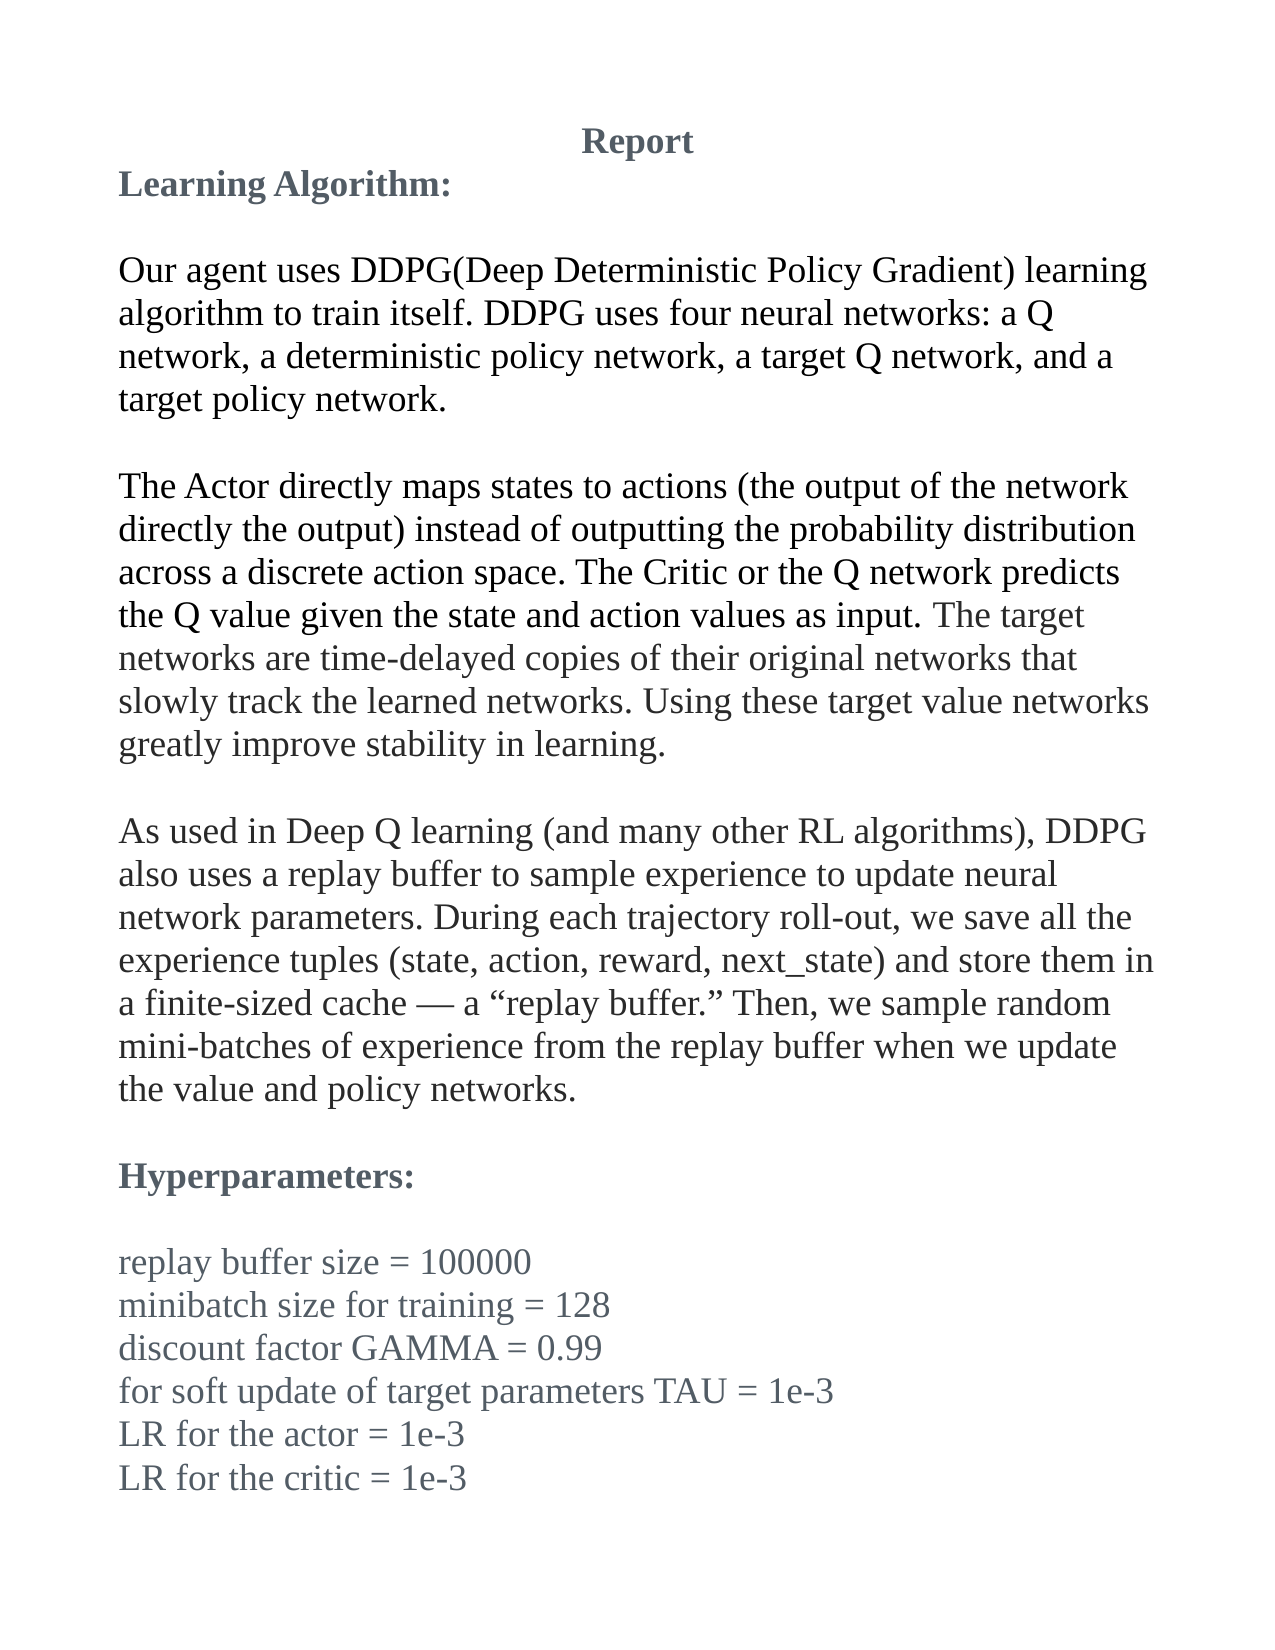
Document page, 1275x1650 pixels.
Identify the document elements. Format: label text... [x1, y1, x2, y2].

text discount factor GAMMA = 0.99 [118, 1326, 1157, 1369]
text The Actor directly maps states to actions (the output of the network directly the output) instead of outputting the probability distribution across a discrete action space. The Critic or the Q network predicts the Q value given the state and action values as input. The target networks are time-delayed copies of their original networks that slowly track the learned networks. Using these target value networks greatly improve stability in learning. [118, 463, 1157, 765]
text As used in Deep Q learning (and many other RL algorithms), DDPG also uses a replay buffer to sample experience to update neural network parameters. During each trajectory roll-out, we save all the experience tuples (state, action, reward, next_state) and store them in a finite-sized cache — a “replay buffer.” Then, we sample random mini-batches of experience from the replay buffer when we update the value and policy networks. [118, 808, 1157, 1110]
text for soft update of target parameters TAU = 1e-3 [118, 1369, 1157, 1412]
text replay buffer size = 100000 [118, 1239, 1157, 1282]
text LR for the actor = 1e-3 [118, 1412, 1157, 1455]
text LR for the critic = 1e-3 [118, 1455, 1157, 1498]
text Learning Algorithm: [118, 161, 1157, 204]
text Hyperparameters: [118, 1153, 1157, 1196]
text Our agent uses DDPG(Deep Deterministic Policy Gradient) learning algorithm to train itself. DDPG uses four neural networks: a Q network, a deterministic policy network, a target Q network, and a target policy network. [118, 247, 1157, 420]
text minibatch size for training = 128 [118, 1282, 1157, 1326]
text Report [118, 118, 1157, 161]
